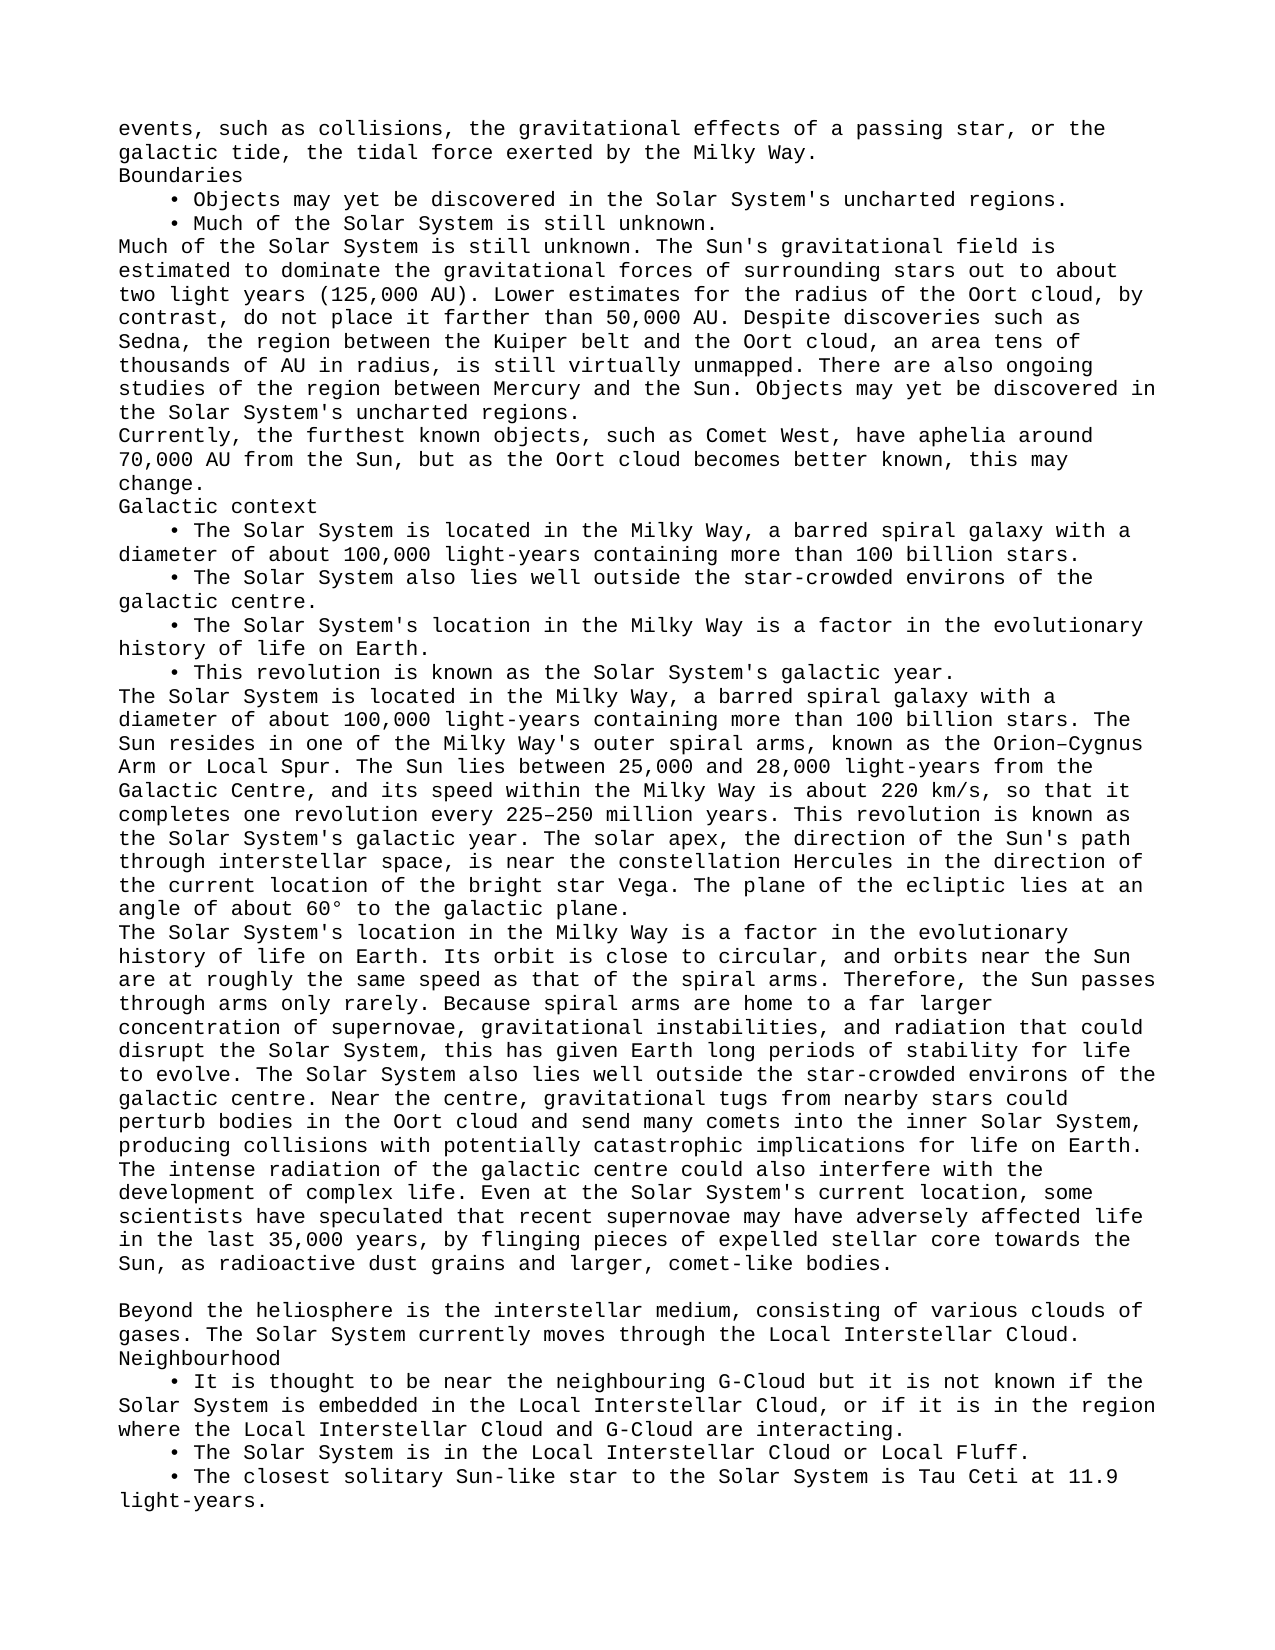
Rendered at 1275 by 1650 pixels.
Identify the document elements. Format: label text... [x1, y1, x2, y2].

text • It is thought to be near the neighbouring G-Cloud but it is not known if the Solar System is embedded in the Local Interstellar Cloud, or if it is in the region where the Local Interstellar Cloud and G-Cloud are interacting. [118, 1371, 1157, 1442]
text The Solar System is located in the Milky Way, a barred spiral galaxy with a diameter of about 100,000 light-years containing more than 100 billion stars. The Sun resides in one of the Milky Way's outer spiral arms, known as the Orion–Cygnus Arm or Local Spur. The Sun lies between 25,000 and 28,000 light-years from the Galactic Centre, and its speed within the Milky Way is about 220 km/s, so that it completes one revolution every 225–250 million years. This revolution is known as the Solar System's galactic year. The solar apex, the direction of the Sun's path through interstellar space, is near the constellation Hercules in the direction of the current location of the bright star Vega. The plane of the ecliptic lies at an angle of about 60° to the galactic plane. [118, 686, 1157, 922]
text • The Solar System is located in the Milky Way, a barred spiral galaxy with a diameter of about 100,000 light-years containing more than 100 billion stars. [118, 520, 1157, 567]
text Boundaries [118, 165, 1157, 189]
text Galactic context [118, 496, 1157, 520]
text • The Solar System also lies well outside the star-crowded environs of the galactic centre. [118, 567, 1157, 615]
text Beyond the heliosphere is the interstellar medium, consisting of various clouds of gases. The Solar System currently moves through the Local Interstellar Cloud. [118, 1300, 1157, 1348]
text • The Solar System is in the Local Interstellar Cloud or Local Fluff. [118, 1442, 1157, 1466]
text events, such as collisions, the gravitational effects of a passing star, or the galactic tide, the tidal force exerted by the Milky Way. [118, 118, 1157, 165]
text • Much of the Solar System is still unknown. [118, 213, 1157, 236]
text • Objects may yet be discovered in the Solar System's uncharted regions. [118, 189, 1157, 213]
text Currently, the furthest known objects, such as Comet West, have aphelia around 70,000 AU from the Sun, but as the Oort cloud becomes better known, this may change. [118, 426, 1157, 496]
text • The Solar System's location in the Milky Way is a factor in the evolutionary history of life on Earth. [118, 615, 1157, 662]
text • The closest solitary Sun-like star to the Solar System is Tau Ceti at 11.9 light-years. [118, 1466, 1157, 1513]
text Neighbourhood [118, 1348, 1157, 1371]
text The Solar System's location in the Milky Way is a factor in the evolutionary history of life on Earth. Its orbit is close to circular, and orbits near the Sun are at roughly the same speed as that of the spiral arms. Therefore, the Sun passes through arms only rarely. Because spiral arms are home to a far larger concentration of supernovae, gravitational instabilities, and radiation that could disrupt the Solar System, this has given Earth long periods of stability for life to evolve. The Solar System also lies well outside the star-crowded environs of the galactic centre. Near the centre, gravitational tugs from nearby stars could perturb bodies in the Oort cloud and send many comets into the inner Solar System, producing collisions with potentially catastrophic implications for life on Earth. The intense radiation of the galactic centre could also interfere with the development of complex life. Even at the Solar System's current location, some scientists have speculated that recent supernovae may have adversely affected life in the last 35,000 years, by flinging pieces of expelled stellar core towards the Sun, as radioactive dust grains and larger, comet-like bodies. [118, 922, 1157, 1277]
text • This revolution is known as the Solar System's galactic year. [118, 662, 1157, 686]
text Much of the Solar System is still unknown. The Sun's gravitational field is estimated to dominate the gravitational forces of surrounding stars out to about two light years (125,000 AU). Lower estimates for the radius of the Oort cloud, by contrast, do not place it farther than 50,000 AU. Despite discoveries such as Sedna, the region between the Kuiper belt and the Oort cloud, an area tens of thousands of AU in radius, is still virtually unmapped. There are also ongoing studies of the region between Mercury and the Sun. Objects may yet be discovered in the Solar System's uncharted regions. [118, 236, 1157, 426]
